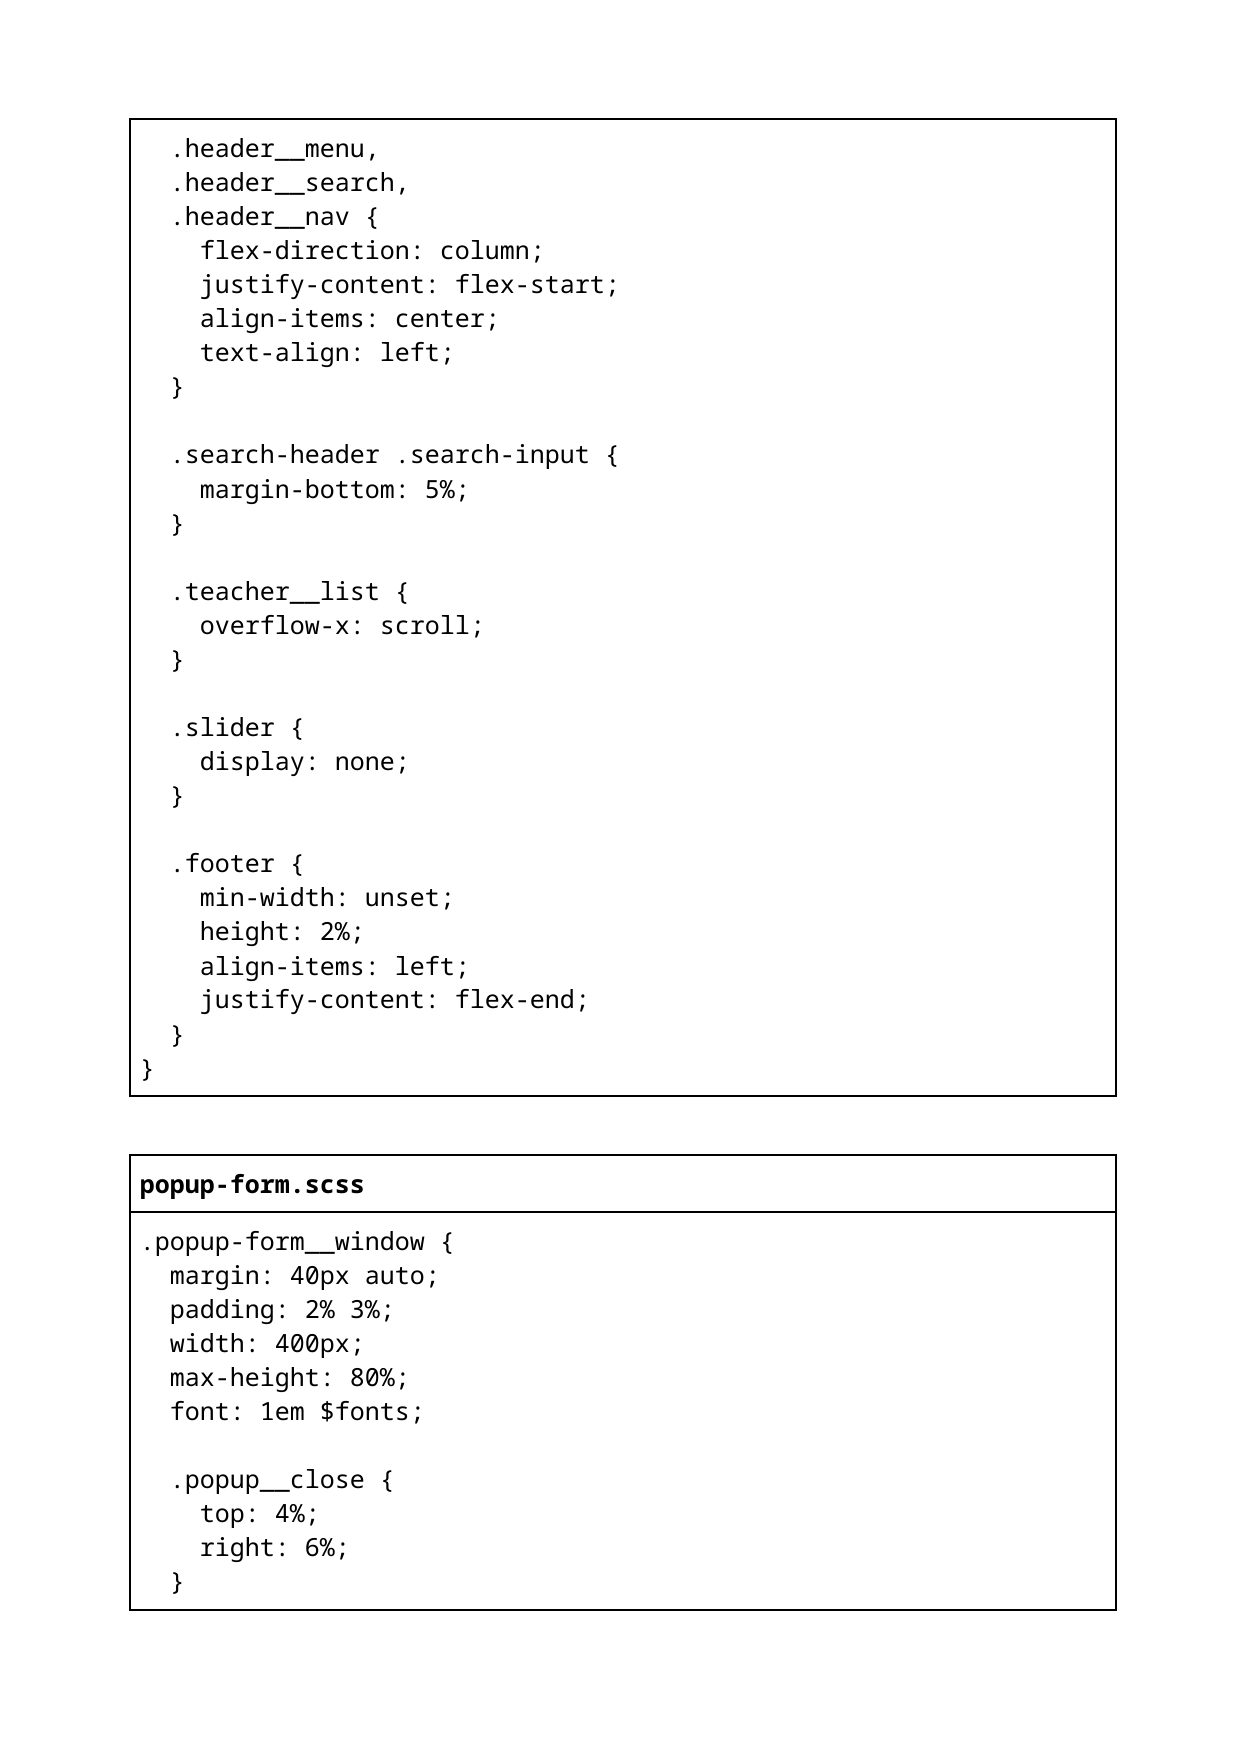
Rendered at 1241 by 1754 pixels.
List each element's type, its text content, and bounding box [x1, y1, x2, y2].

table_cell .header__menu, .header__search, .header__nav { flex-direction: column; justify-content: flex-start; align-items: center; text-align: left; } .search-header .search-input { margin-bottom: 5%; } .teacher__list { overflow-x: scroll; } .slider { display: none; } .footer { min-width: unset; height: 2%; align-items: left; justify-content: flex-end; } } [131, 120, 1115, 1095]
table_cell .popup-form__window { margin: 40px auto; padding: 2% 3%; width: 400px; max-height: 80%; font: 1em $fonts; .popup__close { top: 4%; right: 6%; } [131, 1213, 1115, 1608]
table_header popup-form.scss [131, 1156, 1115, 1211]
